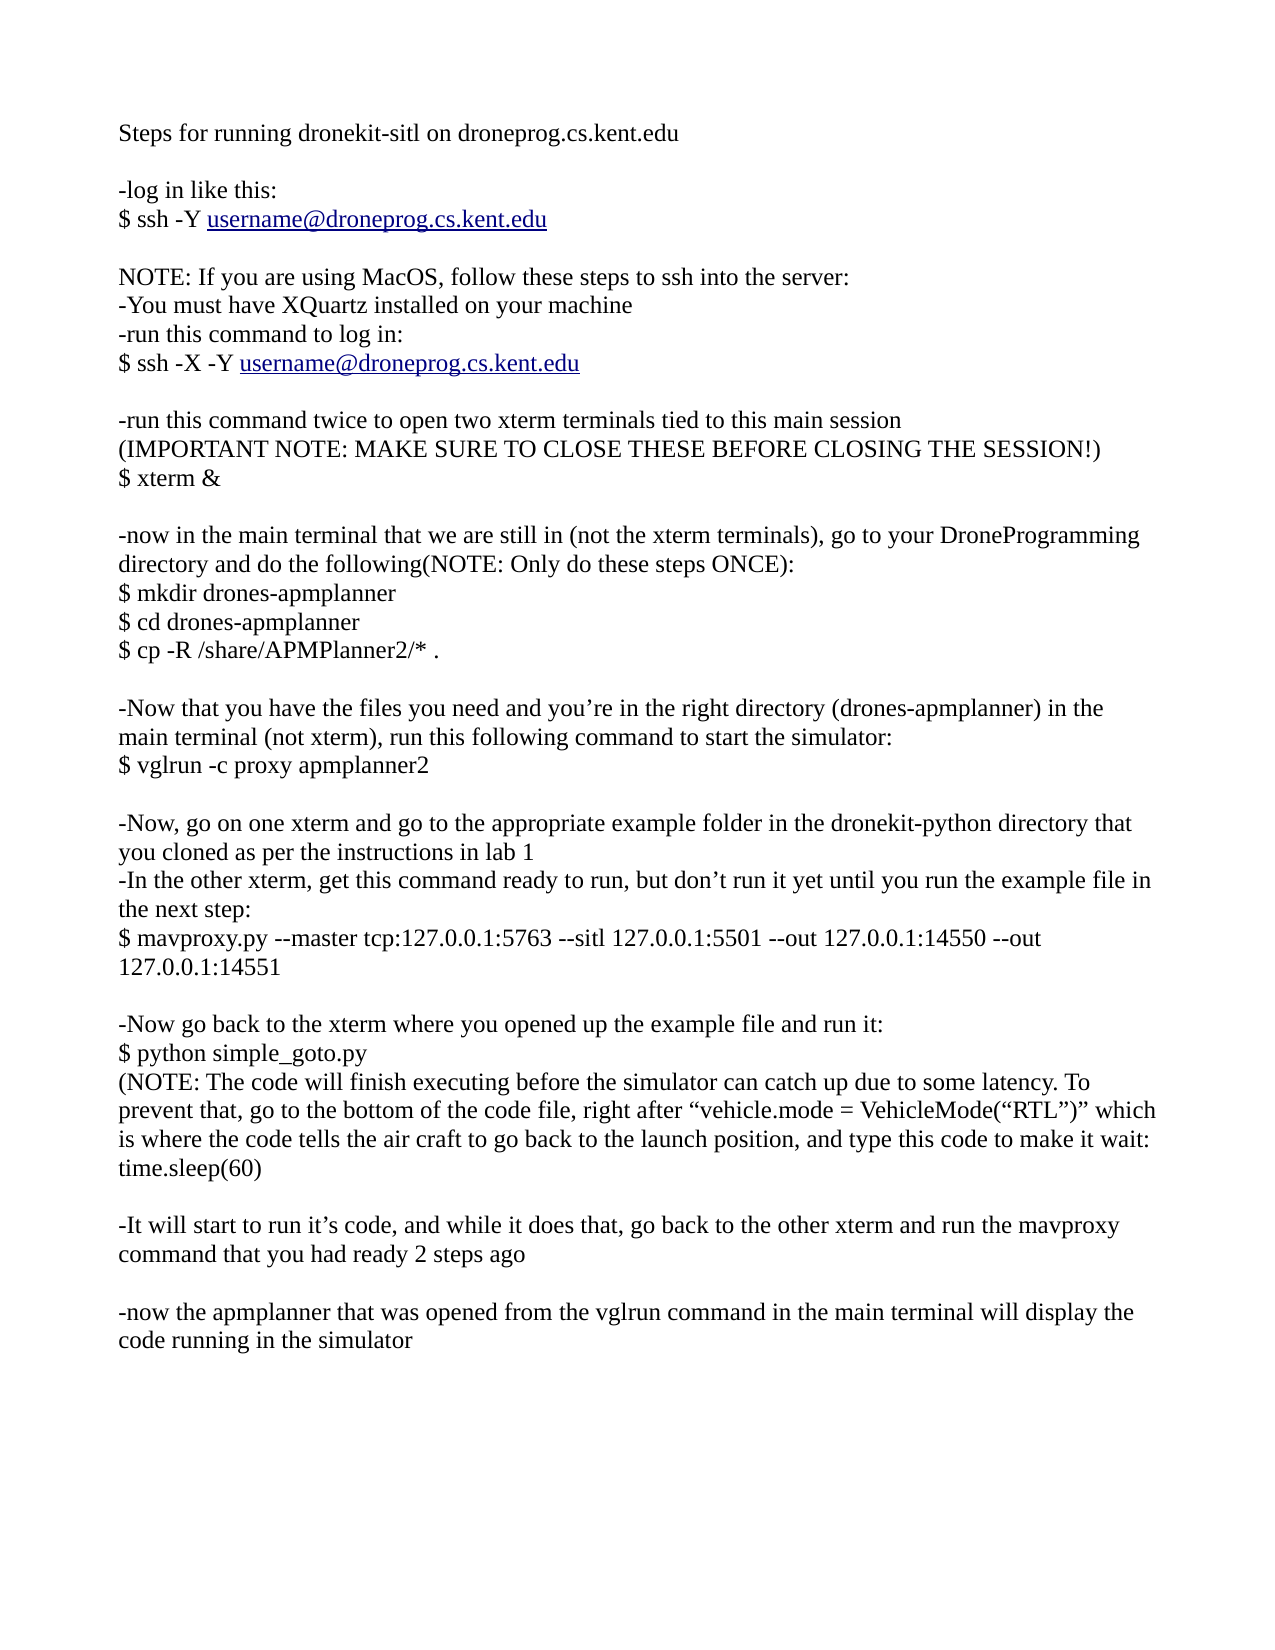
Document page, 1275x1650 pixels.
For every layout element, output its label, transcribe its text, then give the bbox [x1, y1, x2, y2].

text $ cd drones-apmplanner [118, 607, 1157, 636]
text -log in like this: [118, 176, 1157, 204]
text -run this command twice to open two xterm terminals tied to this main session [118, 406, 1157, 434]
text $ mavproxy.py --master tcp:127.0.0.1:5763 --sitl 127.0.0.1:5501 --out 127.0.0.1:14550 --out 127.0.0.1:14551 [118, 923, 1157, 981]
text $ ssh -X -Y username@droneprog.cs.kent.edu [118, 348, 1157, 377]
text -run this command to log in: [118, 319, 1157, 348]
text $ mkdir drones-apmplanner [118, 578, 1157, 607]
text $ ssh -Y username@droneprog.cs.kent.edu [118, 204, 1157, 233]
text -Now that you have the files you need and you’re in the right directory (drones-apmplanner) in the main terminal (not xterm), run this following command to start the simulator: [118, 693, 1157, 751]
text NOTE: If you are using MacOS, follow these steps to ssh into the server: -You must have XQuartz installed on your machine [118, 262, 1157, 319]
text $ cp -R /share/APMPlanner2/* . [118, 636, 1157, 664]
text $ python simple_goto.py [118, 1038, 1157, 1067]
text Steps for running dronekit-sitl on droneprog.cs.kent.edu [118, 118, 1157, 147]
text -In the other xterm, get this command ready to run, but don’t run it yet until you run the example file in the next step: [118, 866, 1157, 923]
text -Now, go on one xterm and go to the appropriate example folder in the dronekit-python directory that you cloned as per the instructions in lab 1 [118, 808, 1157, 866]
text -It will start to run it’s code, and while it does that, go back to the other xterm and run the mavproxy command that you had ready 2 steps ago [118, 1211, 1157, 1268]
text (IMPORTANT NOTE: MAKE SURE TO CLOSE THESE BEFORE CLOSING THE SESSION!) $ xterm & [118, 434, 1157, 492]
text (NOTE: The code will finish executing before the simulator can catch up due to some latency. To prevent that, go to the bottom of the code file, right after “vehicle.mode = VehicleMode(“RTL”)” which is where the code tells the air craft to go back to the launch position, and type this code to make it wait: [118, 1067, 1157, 1153]
text -now the apmplanner that was opened from the vglrun command in the main terminal will display the code running in the simulator [118, 1297, 1157, 1354]
text time.sleep(60) [118, 1153, 1157, 1182]
text -now in the main terminal that we are still in (not the xterm terminals), go to your DroneProgramming directory and do the following(NOTE: Only do these steps ONCE): [118, 521, 1157, 578]
text $ vglrun -c proxy apmplanner2 [118, 751, 1157, 779]
text -Now go back to the xterm where you opened up the example file and run it: [118, 1009, 1157, 1038]
